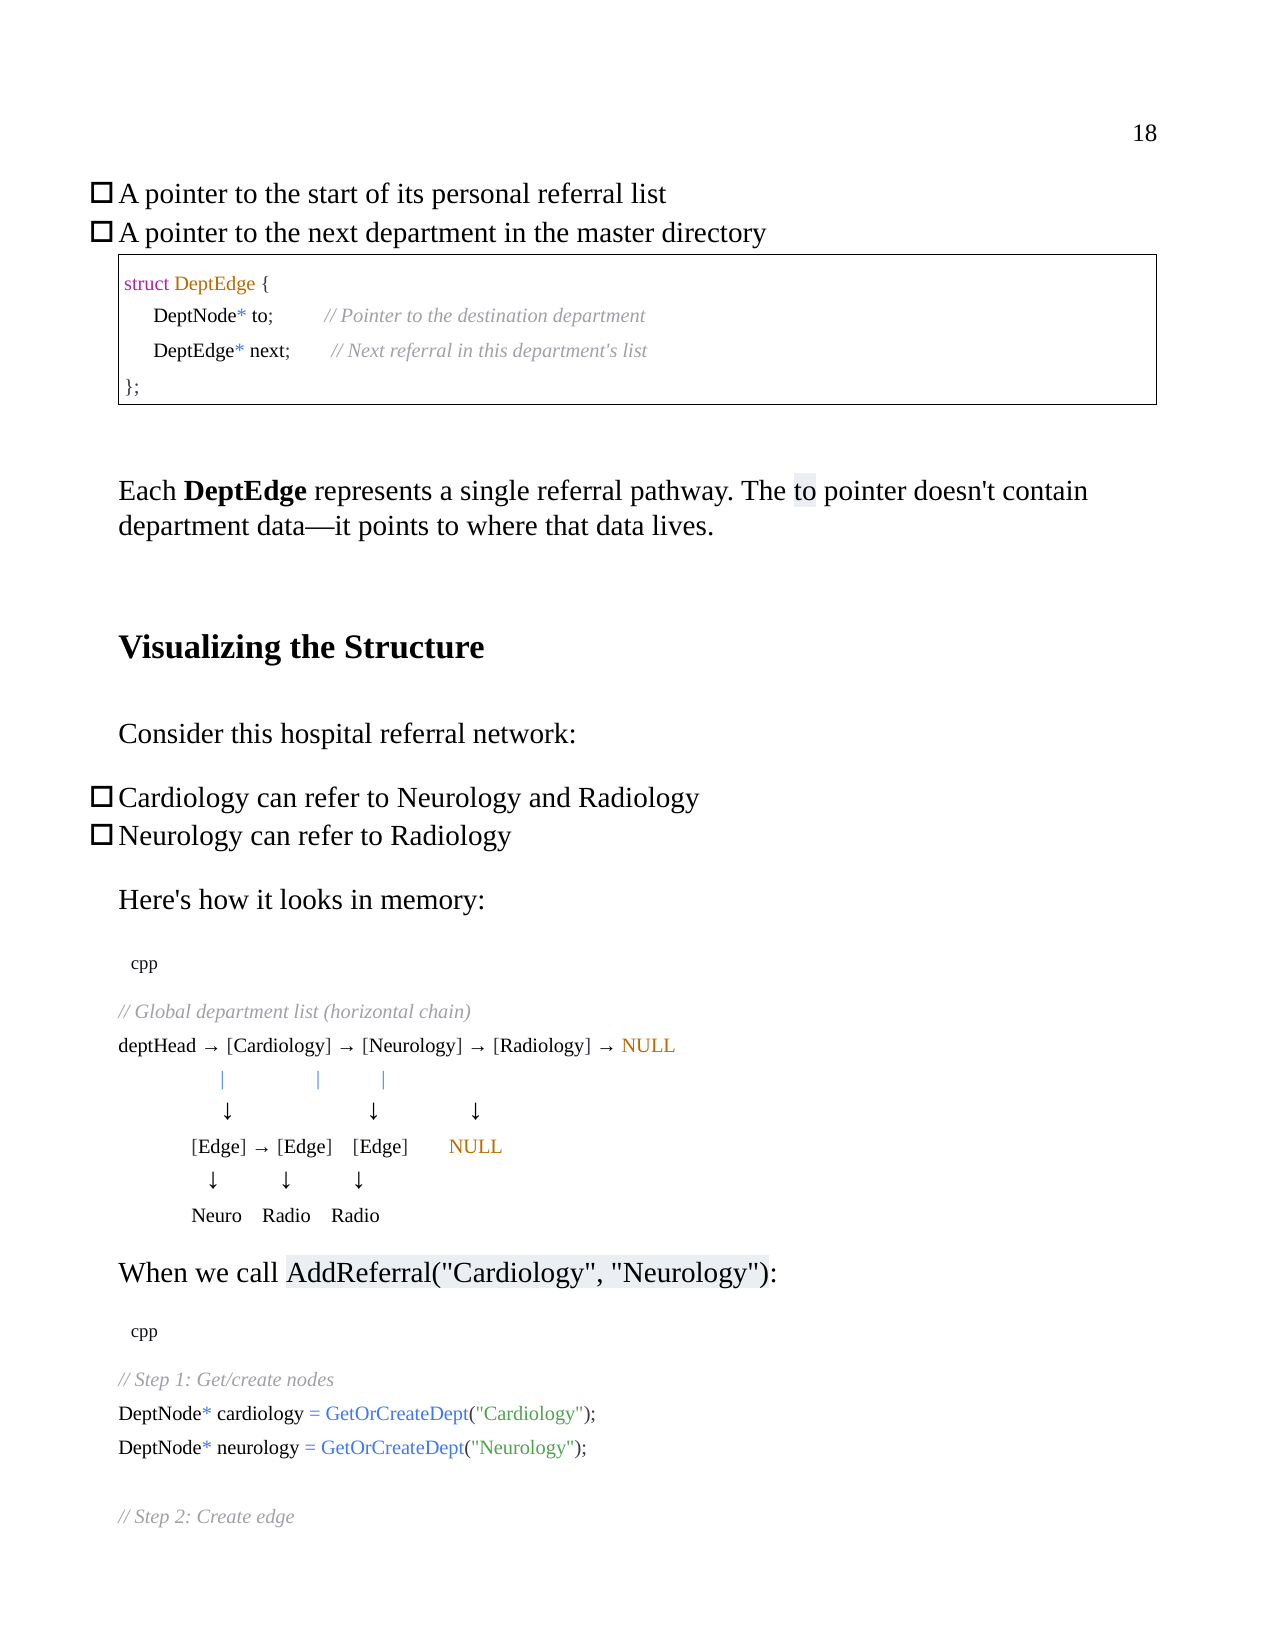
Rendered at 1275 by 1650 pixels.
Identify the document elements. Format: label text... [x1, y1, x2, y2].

text cpp [131, 1313, 1157, 1341]
text ↓ ↓ ↓ [118, 1091, 1157, 1126]
text Consider this hospital referral network: [118, 716, 1157, 750]
text DeptNode* cardiology = GetOrCreateDept("Cardiology"); [118, 1390, 1157, 1425]
subtitle Visualizing the Structure [118, 616, 1157, 666]
text When we call AddReferral("Cardiology", "Neurology"): [118, 1254, 1157, 1288]
list Cardiology can refer to Neurology and Radiology [118, 780, 1157, 813]
text deptHead → [Cardiology] → [Neurology] → [Radiology] → NULL [118, 1023, 1157, 1057]
text Each DeptEdge represents a single referral pathway. The to pointer doesn't contain department data—it points to where that data lives. [118, 472, 1157, 541]
text ↓ ↓ ↓ [118, 1160, 1157, 1194]
text Neuro Radio Radio [118, 1194, 1157, 1229]
text // Step 2: Create edge [118, 1493, 1157, 1528]
text cpp [131, 946, 1157, 974]
table_header struct DeptEdge { DeptNode* to; // Pointer to the destination department DeptEdge* next; // Next referral in this department's list }; [119, 255, 1156, 404]
text DeptNode* neurology = GetOrCreateDept("Neurology"); [118, 1425, 1157, 1459]
text | | | [118, 1057, 1157, 1091]
list A pointer to the next department in the master directory [118, 215, 1157, 249]
text Here's how it looks in memory: [118, 882, 1157, 916]
list A pointer to the start of its personal referral list [118, 176, 1157, 210]
text // Step 1: Get/create nodes [118, 1356, 1157, 1390]
text [Edge] → [Edge] [Edge] NULL [118, 1126, 1157, 1160]
list Neurology can refer to Radiology [118, 818, 1157, 852]
text // Global department list (horizontal chain) [118, 988, 1157, 1023]
